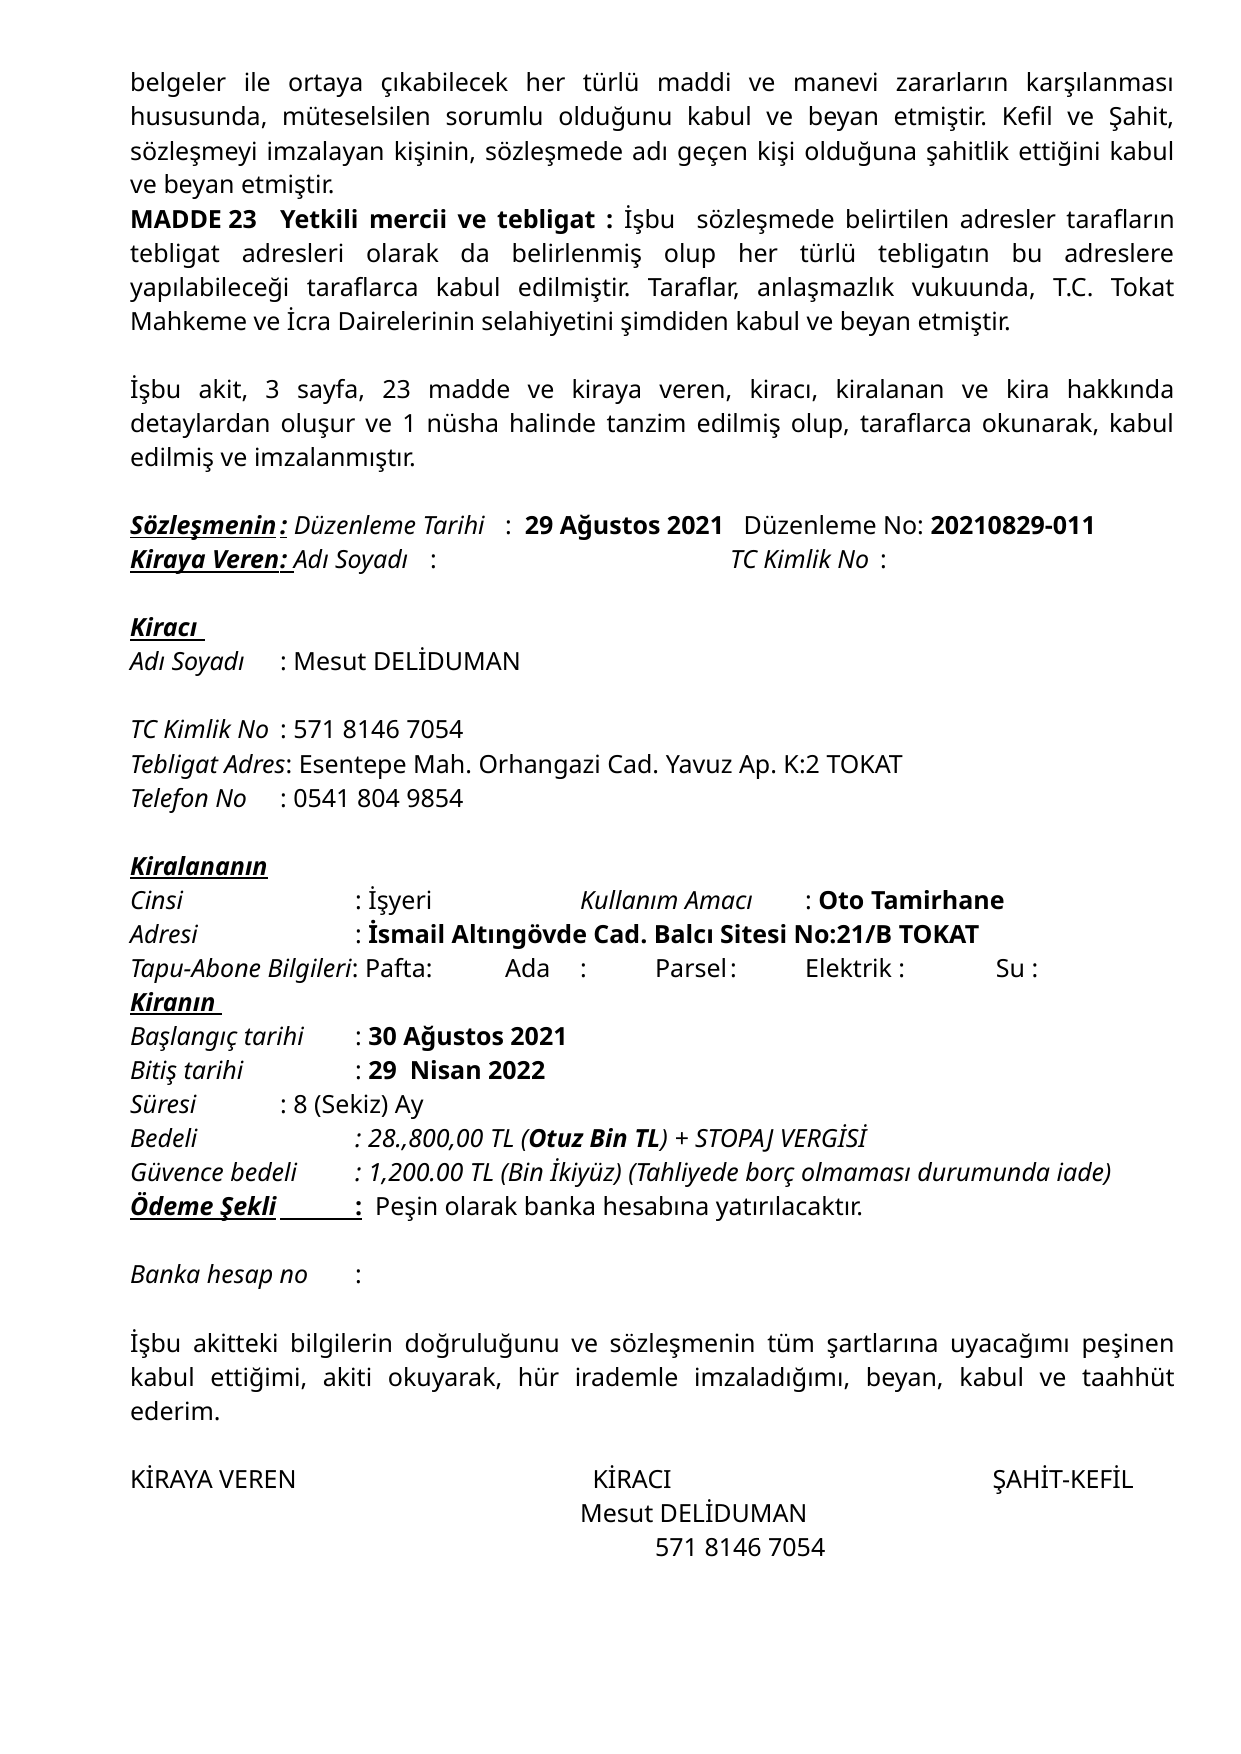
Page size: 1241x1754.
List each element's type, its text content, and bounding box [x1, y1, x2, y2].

text Kiracı [130, 610, 1175, 644]
text Banka hesap no : [130, 1257, 1175, 1291]
text Cinsi : İşyeri Kullanım Amacı : Oto Tamirhane [130, 882, 1175, 917]
text Ödeme Şekli : Peşin olarak banka hesabına yatırılacaktır. [130, 1189, 1175, 1223]
text Tebligat Adres: Esentepe Mah. Orhangazi Cad. Yavuz Ap. K:2 TOKAT [130, 746, 1175, 780]
text Bedeli : 28.,800,00 TL (Otuz Bin TL) + STOPAJ VERGİSİ [130, 1121, 1175, 1155]
text TC Kimlik No : 571 8146 7054 [130, 712, 1175, 746]
text KİRAYA VEREN KİRACI ŞAHİT-KEFİL [130, 1462, 1175, 1496]
text Kiranın [130, 985, 1175, 1019]
text Mesut DELİDUMAN 571 8146 7054 [130, 1496, 1175, 1564]
text Tapu-Abone Bilgileri: Pafta: Ada : Parsel : Elektrik : Su : [130, 951, 1175, 985]
list belgeler ile ortaya çıkabilecek her türlü maddi ve manevi zararların karşılanması hususunda, müteselsilen sorumlu olduğunu kabul ve beyan etmiştir. Kefil ve Şahit, sözleşmeyi imzalayan kişinin, sözleşmede adı geçen kişi olduğuna şahitlik ettiğini kabul ve beyan etmiştir. [130, 65, 1175, 201]
text Güvence bedeli : 1,200.00 TL (Bin İkiyüz) (Tahliyede borç olmaması durumunda iade) [130, 1155, 1175, 1189]
text Adı Soyadı : Mesut DELİDUMAN [130, 644, 1175, 712]
text Adresi : İsmail Altıngövde Cad. Balcı Sitesi No:21/B TOKAT [130, 917, 1175, 951]
text Kiralananın [130, 848, 1175, 882]
text Bitiş tarihi : 29 Nisan 2022 [130, 1053, 1175, 1087]
list İşbu akit, 3 sayfa, 23 madde ve kiraya veren, kiracı, kiralanan ve kira hakkında detaylardan oluşur ve 1 nüsha halinde tanzim edilmiş olup, taraflarca okunarak, kabul edilmiş ve imzalanmıştır. [130, 372, 1175, 474]
text Kiraya Veren : Adı Soyadı : TC Kimlik No : [130, 542, 1175, 576]
text Süresi : 8 (Sekiz) Ay [130, 1087, 1175, 1121]
text Sözleşmenin : Düzenleme Tarihi : 29 Ağustos 2021 Düzenleme No: 20210829-011 [130, 508, 1175, 542]
list MADDE 23 Yetkili mercii ve tebligat : İşbu sözleşmede belirtilen adresler tarafların tebligat adresleri olarak da belirlenmiş olup her türlü tebligatın bu adreslere yapılabileceği taraflarca kabul edilmiştir. Taraflar, anlaşmazlık vukuunda, T.C. Tokat Mahkeme ve İcra Dairelerinin selahiyetini şimdiden kabul ve beyan etmiştir. [130, 201, 1175, 337]
text Başlangıç tarihi : 30 Ağustos 2021 [130, 1019, 1175, 1053]
text Telefon No : 0541 804 9854 [130, 780, 1175, 814]
text İşbu akitteki bilgilerin doğruluğunu ve sözleşmenin tüm şartlarına uyacağımı peşinen kabul ettiğimi, akiti okuyarak, hür irademle imzaladığımı, beyan, kabul ve taahhüt ederim. [130, 1325, 1175, 1427]
